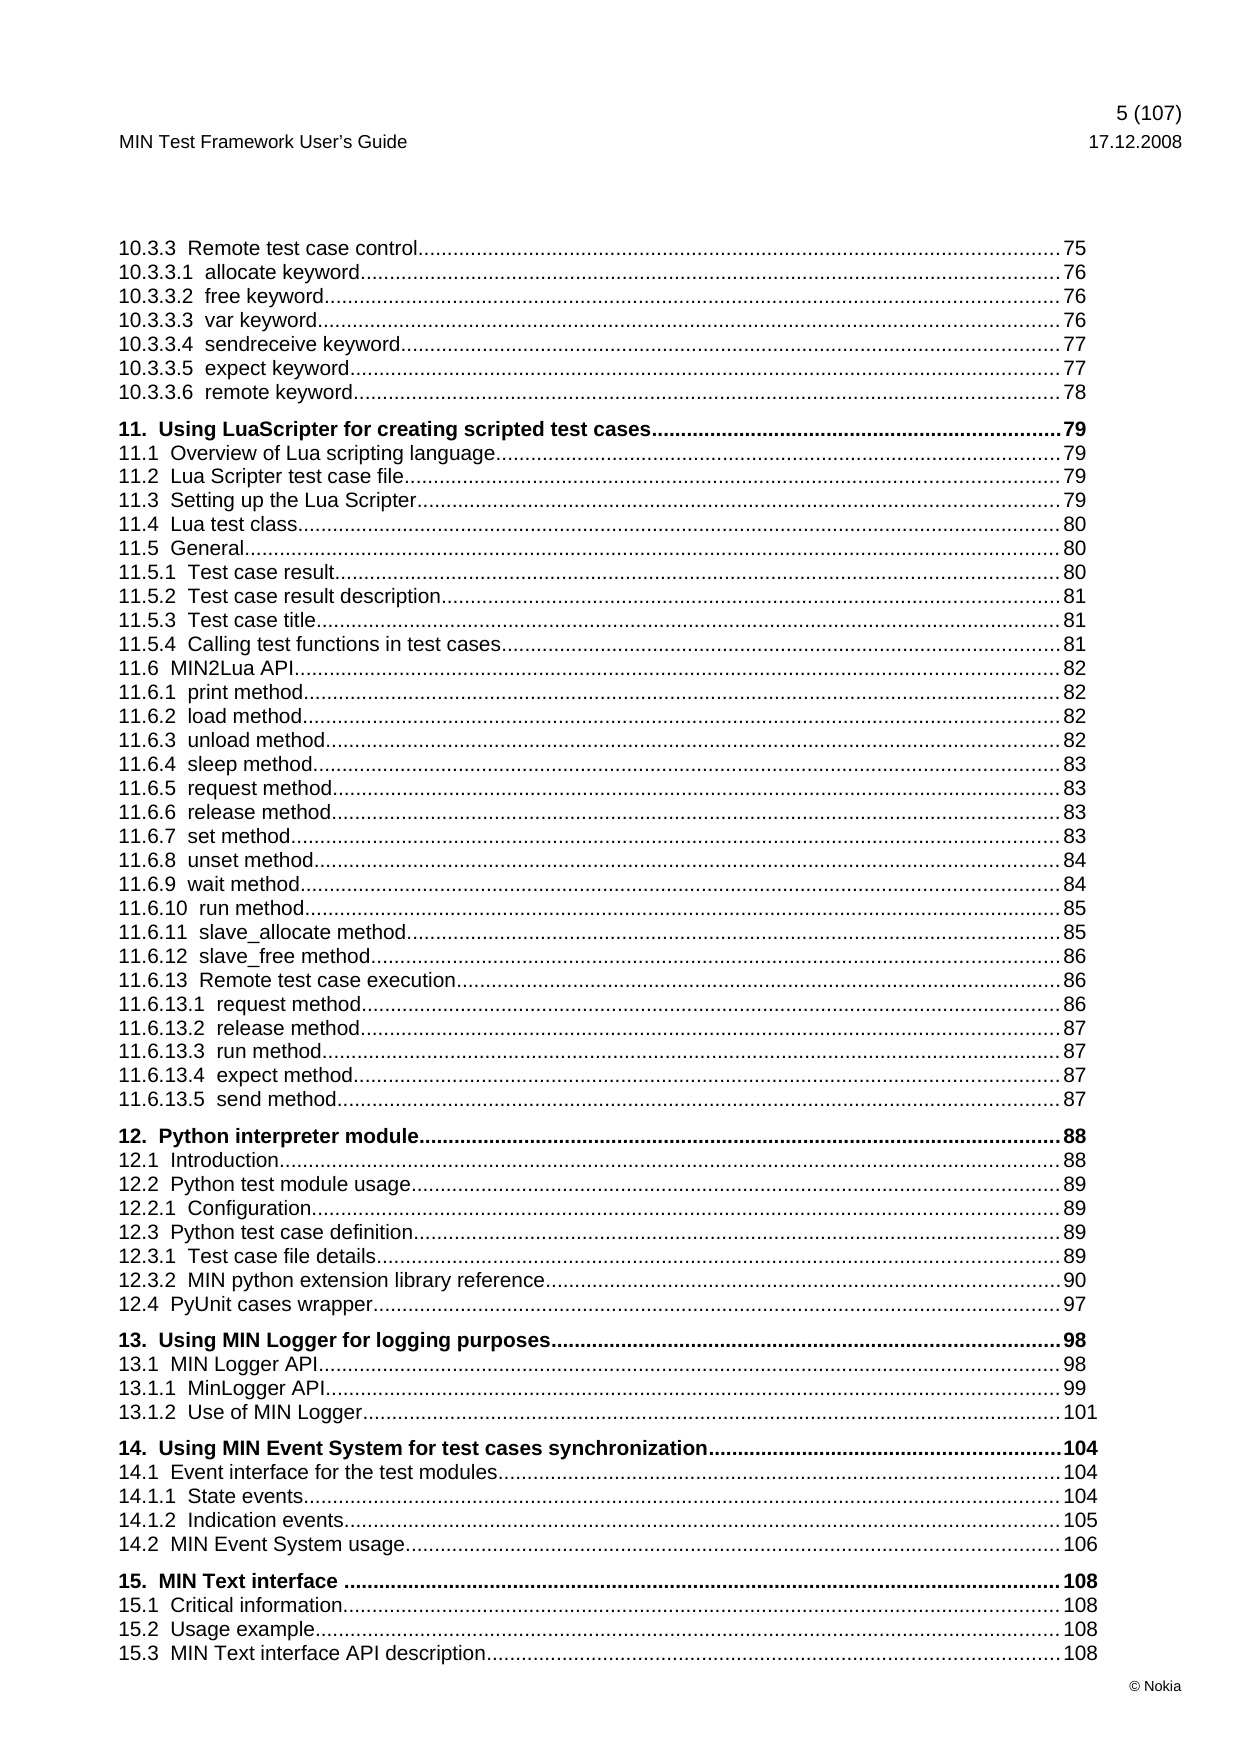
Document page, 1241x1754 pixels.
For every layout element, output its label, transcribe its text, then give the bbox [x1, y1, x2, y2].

text 14.1.2 Indication events 105 [118, 1508, 1181, 1532]
text 11.5 General 80 [118, 536, 1181, 560]
text 14.2 MIN Event System usage 106 [118, 1532, 1181, 1556]
text 15. MIN Text interface 108 [118, 1568, 1181, 1592]
text 14.1.1 State events 104 [118, 1484, 1181, 1508]
text 13.1.2 Use of MIN Logger 101 [118, 1400, 1181, 1424]
text 11.6.12 slave_free method 86 [118, 943, 1181, 967]
text 11.6.13.4 expect method 87 [118, 1063, 1181, 1087]
text 12.2.1 Configuration 89 [118, 1196, 1181, 1219]
text 11.6.13.3 run method 87 [118, 1039, 1181, 1063]
text 11.5.3 Test case title 81 [118, 608, 1181, 632]
text 11.5.2 Test case result description 81 [118, 584, 1181, 608]
text 11. Using LuaScripter for creating scripted test cases 79 [118, 416, 1181, 440]
text 10.3.3.2 free keyword 76 [118, 284, 1181, 308]
text 12.3.1 Test case file details 89 [118, 1243, 1181, 1267]
text 14.1 Event interface for the test modules 104 [118, 1460, 1181, 1484]
text 11.6.10 run method 85 [118, 896, 1181, 919]
text 11.3 Setting up the Lua Scripter 79 [118, 488, 1181, 512]
text 12.1 Introduction 88 [118, 1148, 1181, 1172]
text 11.6.7 set method 83 [118, 824, 1181, 848]
text 11.6 MIN2Lua API 82 [118, 656, 1181, 680]
text 15.2 Usage example 108 [118, 1616, 1181, 1640]
text 11.6.3 unload method 82 [118, 728, 1181, 752]
text 12. Python interpreter module 88 [118, 1124, 1181, 1148]
text 11.6.13.1 request method 86 [118, 991, 1181, 1015]
text 11.6.1 print method 82 [118, 680, 1181, 704]
text 11.4 Lua test class 80 [118, 512, 1181, 536]
text 12.4 PyUnit cases wrapper 97 [118, 1291, 1181, 1315]
text 11.6.13 Remote test case execution 86 [118, 967, 1181, 991]
text 11.5.1 Test case result 80 [118, 560, 1181, 584]
text 15.3 MIN Text interface API description 108 [118, 1640, 1181, 1664]
text 13. Using MIN Logger for logging purposes 98 [118, 1328, 1181, 1352]
text 10.3.3.6 remote keyword 78 [118, 380, 1181, 404]
text 11.6.13.5 send method 87 [118, 1087, 1181, 1111]
text 12.2 Python test module usage 89 [118, 1172, 1181, 1196]
text 11.5.4 Calling test functions in test cases 81 [118, 632, 1181, 656]
text 10.3.3.5 expect keyword 77 [118, 356, 1181, 380]
text 11.6.5 request method 83 [118, 776, 1181, 800]
text 12.3.2 MIN python extension library reference 90 [118, 1267, 1181, 1291]
text 11.6.4 sleep method 83 [118, 752, 1181, 776]
text 11.6.11 slave_allocate method 85 [118, 919, 1181, 943]
text 13.1 MIN Logger API 98 [118, 1352, 1181, 1376]
text 11.6.8 unset method 84 [118, 848, 1181, 872]
text 11.2 Lua Scripter test case file 79 [118, 464, 1181, 488]
text 11.1 Overview of Lua scripting language 79 [118, 440, 1181, 464]
text 10.3.3 Remote test case control 75 [118, 236, 1181, 260]
text 13.1.1 MinLogger API 99 [118, 1376, 1181, 1400]
text 10.3.3.4 sendreceive keyword 77 [118, 332, 1181, 356]
text 14. Using MIN Event System for test cases synchronization 104 [118, 1436, 1181, 1460]
text 15.1 Critical information 108 [118, 1592, 1181, 1616]
text 11.6.2 load method 82 [118, 704, 1181, 728]
text 11.6.6 release method 83 [118, 800, 1181, 824]
text 11.6.13.2 release method 87 [118, 1015, 1181, 1039]
text 12.3 Python test case definition 89 [118, 1219, 1181, 1243]
text 10.3.3.1 allocate keyword 76 [118, 260, 1181, 284]
text 11.6.9 wait method 84 [118, 872, 1181, 896]
text 10.3.3.3 var keyword 76 [118, 308, 1181, 332]
